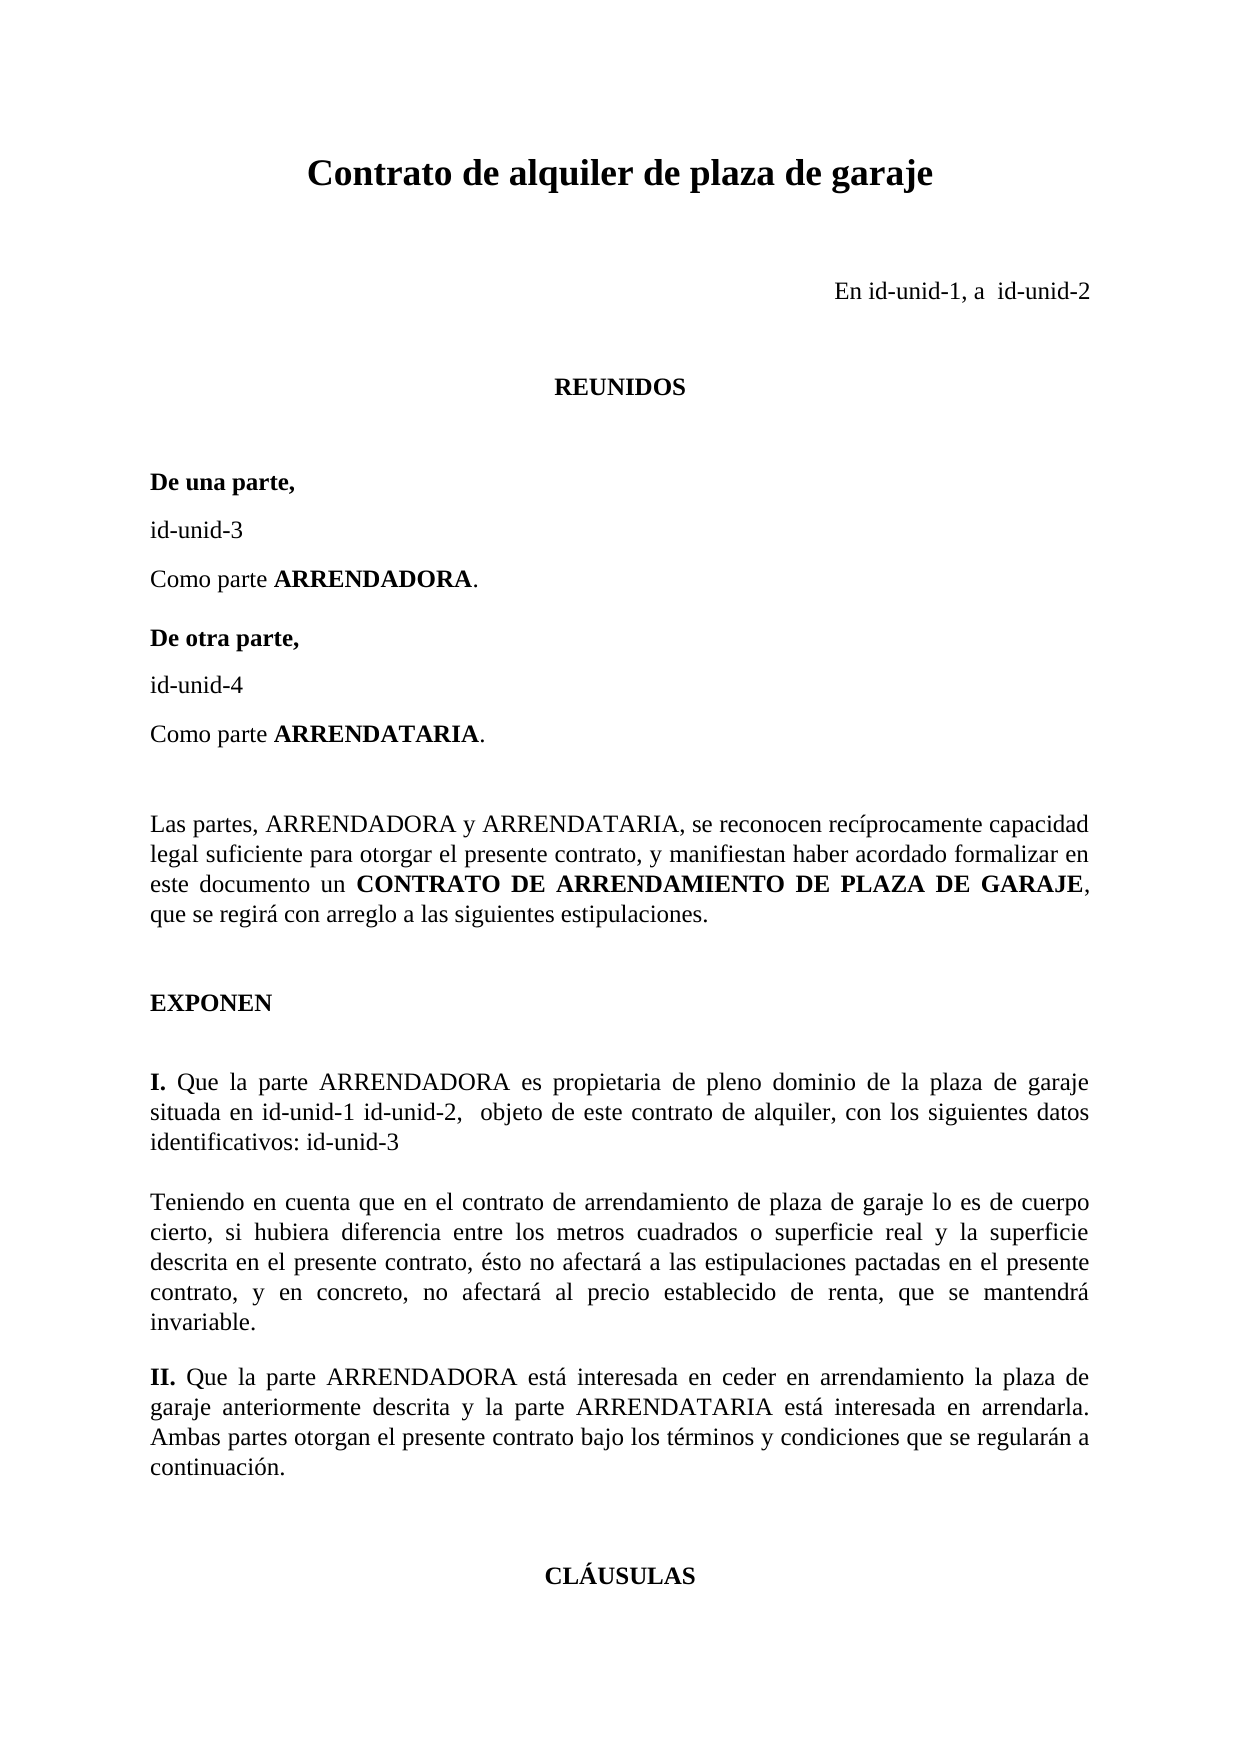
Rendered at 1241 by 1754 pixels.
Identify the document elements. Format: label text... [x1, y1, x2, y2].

text De otra parte, [150, 623, 1090, 651]
text I. Que la parte ARRENDADORA es propietaria de pleno dominio de la plaza de garaje situada en id-unid-1 id-unid-2, objeto de este contrato de alquiler, con los siguientes datos identificativos: id-unid-3 [150, 1066, 1090, 1156]
text Como parte ARRENDADORA. [150, 563, 1090, 593]
text Teniendo en cuenta que en el contrato de arrendamiento de plaza de garaje lo es de cuerpo cierto, si hubiera diferencia entre los metros cuadrados o superficie real y la superficie descrita en el presente contrato, ésto no afectará a las estipulaciones pactadas en el presente contrato, y en concreto, no afectará al precio establecido de renta, que se mantendrá invariable. [150, 1186, 1090, 1336]
text id-unid-4 [150, 670, 1090, 699]
text II. Que la parte ARRENDADORA está interesada en ceder en arrendamiento la plaza de garaje anteriormente descrita y la parte ARRENDATARIA está interesada en arrendarla. Ambas partes otorgan el presente contrato bajo los términos y condiciones que se regularán a continuación. [150, 1361, 1090, 1481]
text CLÁUSULAS [150, 1561, 1090, 1589]
text Contrato de alquiler de plaza de garaje [150, 150, 1090, 193]
text id-unid-3 [150, 515, 1090, 544]
text De una parte, [150, 467, 1090, 496]
text Como parte ARRENDATARIA. [150, 718, 1090, 748]
text REUNIDOS [150, 372, 1090, 401]
text EXPONEN [150, 988, 1090, 1017]
text En id-unid-1, a id-unid-2 [150, 276, 1090, 305]
text Las partes, ARRENDADORA y ARRENDATARIA, se reconocen recíprocamente capacidad legal suficiente para otorgar el presente contrato, y manifiestan haber acordado formalizar en este documento un CONTRATO DE ARRENDAMIENTO DE PLAZA DE GARAJE, que se regirá con arreglo a las siguientes estipulaciones. [150, 808, 1090, 928]
